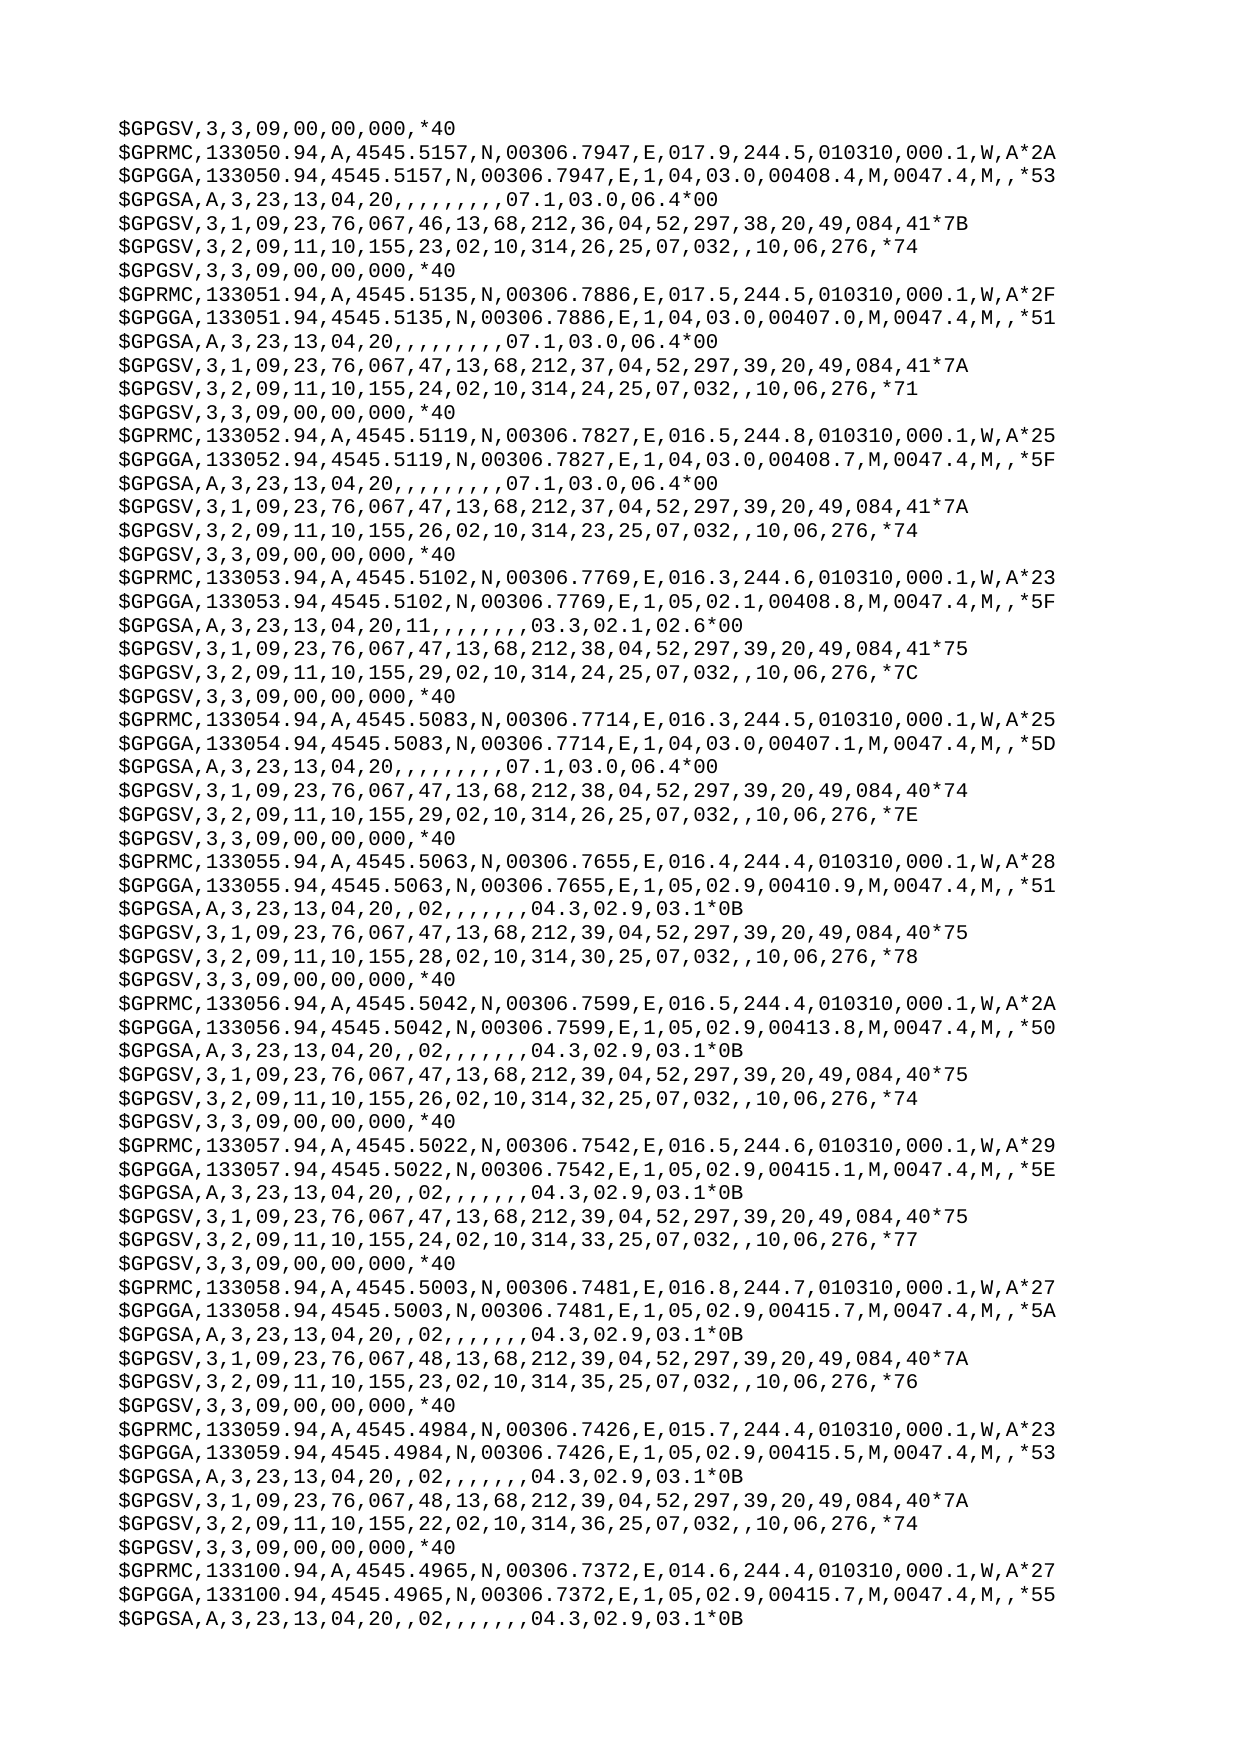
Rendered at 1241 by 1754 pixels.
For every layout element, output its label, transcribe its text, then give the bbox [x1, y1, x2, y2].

text $GPGSV,3,3,09,00,00,000,*40 [118, 260, 1122, 284]
text $GPGSA,A,3,23,13,04,20,11,,,,,,,,03.3,02.1,02.6*00 [118, 615, 1122, 638]
text $GPGSV,3,2,09,11,10,155,22,02,10,314,36,25,07,032,,10,06,276,*74 [118, 1513, 1122, 1537]
text $GPGGA,133050.94,4545.5157,N,00306.7947,E,1,04,03.0,00408.4,M,0047.4,M,,*53 [118, 165, 1122, 189]
text $GPGSV,3,3,09,00,00,000,*40 [118, 1253, 1122, 1277]
text $GPRMC,133051.94,A,4545.5135,N,00306.7886,E,017.5,244.5,010310,000.1,W,A*2F [118, 284, 1122, 307]
text $GPRMC,133053.94,A,4545.5102,N,00306.7769,E,016.3,244.6,010310,000.1,W,A*23 [118, 567, 1122, 591]
text $GPGSV,3,1,09,23,76,067,47,13,68,212,39,04,52,297,39,20,49,084,40*75 [118, 1064, 1122, 1088]
text $GPGSV,3,1,09,23,76,067,48,13,68,212,39,04,52,297,39,20,49,084,40*7A [118, 1348, 1122, 1371]
text $GPGSV,3,2,09,11,10,155,24,02,10,314,33,25,07,032,,10,06,276,*77 [118, 1229, 1122, 1253]
text $GPRMC,133100.94,A,4545.4965,N,00306.7372,E,014.6,244.4,010310,000.1,W,A*27 [118, 1561, 1122, 1584]
text $GPGSV,3,2,09,11,10,155,24,02,10,314,24,25,07,032,,10,06,276,*71 [118, 378, 1122, 402]
text $GPGSV,3,3,09,00,00,000,*40 [118, 118, 1122, 142]
text $GPGSA,A,3,23,13,04,20,,,,,,,,,07.1,03.0,06.4*00 [118, 757, 1122, 780]
text $GPGGA,133100.94,4545.4965,N,00306.7372,E,1,05,02.9,00415.7,M,0047.4,M,,*55 [118, 1584, 1122, 1608]
text $GPGGA,133056.94,4545.5042,N,00306.7599,E,1,05,02.9,00413.8,M,0047.4,M,,*50 [118, 1017, 1122, 1040]
text $GPGSA,A,3,23,13,04,20,,02,,,,,,,04.3,02.9,03.1*0B [118, 898, 1122, 922]
text $GPGSA,A,3,23,13,04,20,,02,,,,,,,04.3,02.9,03.1*0B [118, 1040, 1122, 1064]
text $GPGSV,3,1,09,23,76,067,46,13,68,212,36,04,52,297,38,20,49,084,41*7B [118, 213, 1122, 236]
text $GPGSV,3,1,09,23,76,067,47,13,68,212,38,04,52,297,39,20,49,084,41*75 [118, 638, 1122, 662]
text $GPGSV,3,2,09,11,10,155,29,02,10,314,26,25,07,032,,10,06,276,*7E [118, 804, 1122, 827]
text $GPGSA,A,3,23,13,04,20,,02,,,,,,,04.3,02.9,03.1*0B [118, 1324, 1122, 1348]
text $GPGGA,133059.94,4545.4984,N,00306.7426,E,1,05,02.9,00415.5,M,0047.4,M,,*53 [118, 1442, 1122, 1466]
text $GPGSV,3,3,09,00,00,000,*40 [118, 1111, 1122, 1135]
text $GPGSA,A,3,23,13,04,20,,02,,,,,,,04.3,02.9,03.1*0B [118, 1182, 1122, 1206]
text $GPGSV,3,3,09,00,00,000,*40 [118, 544, 1122, 567]
text $GPRMC,133050.94,A,4545.5157,N,00306.7947,E,017.9,244.5,010310,000.1,W,A*2A [118, 142, 1122, 165]
text $GPGSA,A,3,23,13,04,20,,,,,,,,,07.1,03.0,06.4*00 [118, 473, 1122, 496]
text $GPRMC,133059.94,A,4545.4984,N,00306.7426,E,015.7,244.4,010310,000.1,W,A*23 [118, 1419, 1122, 1442]
text $GPGSV,3,1,09,23,76,067,47,13,68,212,39,04,52,297,39,20,49,084,40*75 [118, 1206, 1122, 1229]
text $GPGSV,3,1,09,23,76,067,47,13,68,212,37,04,52,297,39,20,49,084,41*7A [118, 354, 1122, 378]
text $GPGGA,133057.94,4545.5022,N,00306.7542,E,1,05,02.9,00415.1,M,0047.4,M,,*5E [118, 1158, 1122, 1182]
text $GPGGA,133051.94,4545.5135,N,00306.7886,E,1,04,03.0,00407.0,M,0047.4,M,,*51 [118, 307, 1122, 331]
text $GPGSV,3,2,09,11,10,155,23,02,10,314,35,25,07,032,,10,06,276,*76 [118, 1371, 1122, 1395]
text $GPGSA,A,3,23,13,04,20,,,,,,,,,07.1,03.0,06.4*00 [118, 331, 1122, 354]
text $GPGSV,3,1,09,23,76,067,47,13,68,212,37,04,52,297,39,20,49,084,41*7A [118, 496, 1122, 520]
text $GPGSV,3,3,09,00,00,000,*40 [118, 402, 1122, 426]
text $GPGSV,3,1,09,23,76,067,48,13,68,212,39,04,52,297,39,20,49,084,40*7A [118, 1489, 1122, 1513]
text $GPGSV,3,2,09,11,10,155,26,02,10,314,23,25,07,032,,10,06,276,*74 [118, 520, 1122, 544]
text $GPGSV,3,3,09,00,00,000,*40 [118, 1537, 1122, 1561]
text $GPGGA,133054.94,4545.5083,N,00306.7714,E,1,04,03.0,00407.1,M,0047.4,M,,*5D [118, 733, 1122, 757]
text $GPGSA,A,3,23,13,04,20,,02,,,,,,,04.3,02.9,03.1*0B [118, 1608, 1122, 1631]
text $GPGSV,3,3,09,00,00,000,*40 [118, 969, 1122, 993]
text $GPRMC,133058.94,A,4545.5003,N,00306.7481,E,016.8,244.7,010310,000.1,W,A*27 [118, 1277, 1122, 1300]
text $GPRMC,133055.94,A,4545.5063,N,00306.7655,E,016.4,244.4,010310,000.1,W,A*28 [118, 851, 1122, 875]
text $GPGSV,3,3,09,00,00,000,*40 [118, 1395, 1122, 1419]
text $GPGSV,3,2,09,11,10,155,29,02,10,314,24,25,07,032,,10,06,276,*7C [118, 662, 1122, 686]
text $GPGSV,3,2,09,11,10,155,23,02,10,314,26,25,07,032,,10,06,276,*74 [118, 236, 1122, 260]
text $GPGSV,3,2,09,11,10,155,26,02,10,314,32,25,07,032,,10,06,276,*74 [118, 1088, 1122, 1111]
text $GPGSA,A,3,23,13,04,20,,,,,,,,,07.1,03.0,06.4*00 [118, 189, 1122, 213]
text $GPGGA,133053.94,4545.5102,N,00306.7769,E,1,05,02.1,00408.8,M,0047.4,M,,*5F [118, 591, 1122, 615]
text $GPGGA,133055.94,4545.5063,N,00306.7655,E,1,05,02.9,00410.9,M,0047.4,M,,*51 [118, 875, 1122, 898]
text $GPRMC,133056.94,A,4545.5042,N,00306.7599,E,016.5,244.4,010310,000.1,W,A*2A [118, 993, 1122, 1017]
text $GPRMC,133052.94,A,4545.5119,N,00306.7827,E,016.5,244.8,010310,000.1,W,A*25 [118, 426, 1122, 449]
text $GPGSV,3,1,09,23,76,067,47,13,68,212,38,04,52,297,39,20,49,084,40*74 [118, 780, 1122, 804]
text $GPGGA,133058.94,4545.5003,N,00306.7481,E,1,05,02.9,00415.7,M,0047.4,M,,*5A [118, 1300, 1122, 1324]
text $GPGSV,3,1,09,23,76,067,47,13,68,212,39,04,52,297,39,20,49,084,40*75 [118, 922, 1122, 946]
text $GPGSV,3,3,09,00,00,000,*40 [118, 827, 1122, 851]
text $GPGGA,133052.94,4545.5119,N,00306.7827,E,1,04,03.0,00408.7,M,0047.4,M,,*5F [118, 449, 1122, 473]
text $GPGSA,A,3,23,13,04,20,,02,,,,,,,04.3,02.9,03.1*0B [118, 1466, 1122, 1489]
text $GPRMC,133054.94,A,4545.5083,N,00306.7714,E,016.3,244.5,010310,000.1,W,A*25 [118, 709, 1122, 733]
text $GPGSV,3,3,09,00,00,000,*40 [118, 686, 1122, 709]
text $GPRMC,133057.94,A,4545.5022,N,00306.7542,E,016.5,244.6,010310,000.1,W,A*29 [118, 1135, 1122, 1158]
text $GPGSV,3,2,09,11,10,155,28,02,10,314,30,25,07,032,,10,06,276,*78 [118, 946, 1122, 969]
